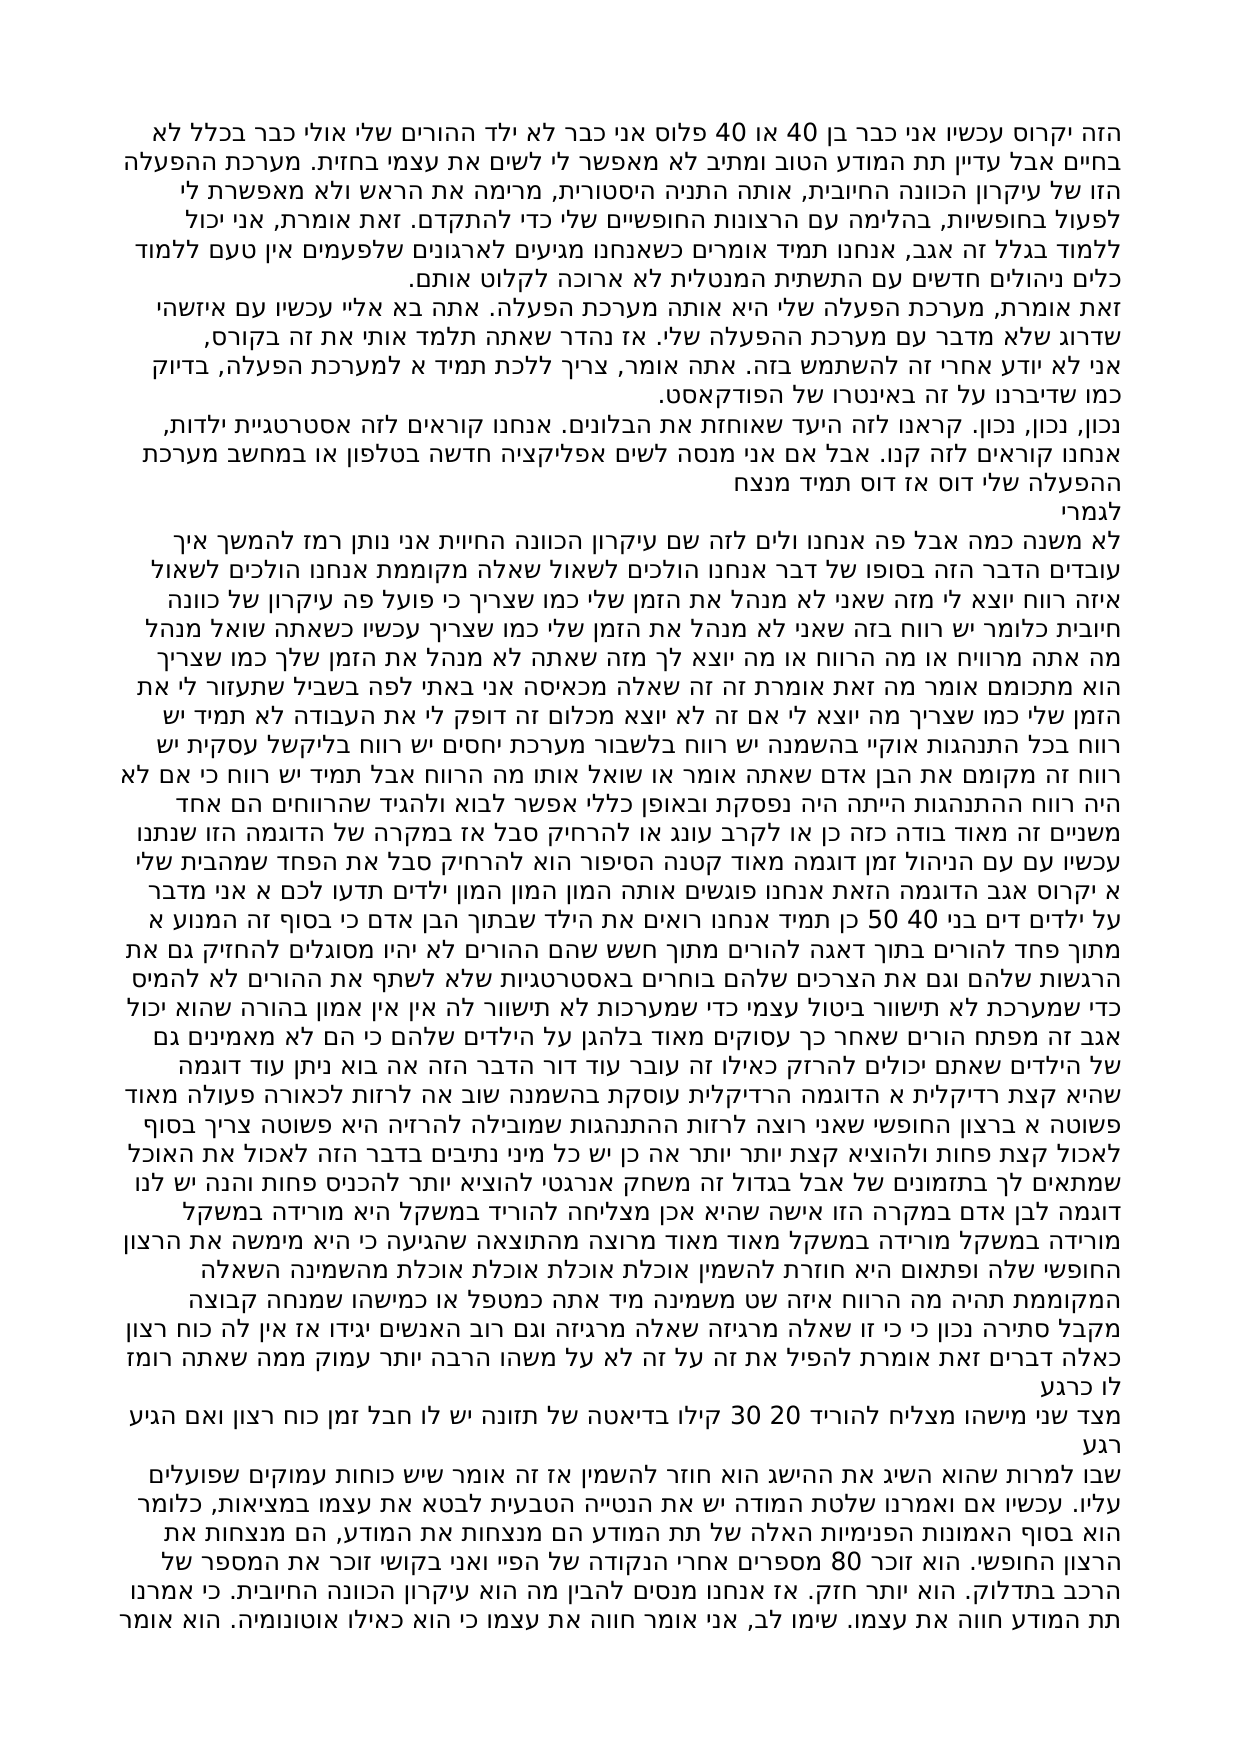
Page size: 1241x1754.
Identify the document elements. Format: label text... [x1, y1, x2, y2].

text לגמרי [118, 497, 1122, 526]
text אגב זה מפתח הורים שאחר כך עסוקים מאוד בלהגן על הילדים שלהם כי הם לא מאמינים גם של הילדים שאתם יכולים להרזק כאילו זה עובר עוד דור הדבר הזה אה בוא ניתן עוד דוגמה שהיא קצת רדיקלית א הדוגמה הרדיקלית עוסקת בהשמנה שוב אה לרזות לכאורה פעולה מאוד פשוטה א ברצון החופשי שאני רוצה לרזות ההתנהגות שמובילה להרזיה היא פשוטה צריך בסוף לאכול קצת פחות ולהוציא קצת יותר יותר אה כן יש כל מיני נתיבים בדבר הזה לאכול את האוכל שמתאים לך בתזמונים של אבל בגדול זה משחק אנרגטי להוציא יותר להכניס פחות והנה יש לנו דוגמה לבן אדם במקרה הזו אישה שהיא אכן מצליחה להוריד במשקל היא מורידה במשקל מורידה במשקל מורידה במשקל מאוד מאוד מרוצה מהתוצאה שהגיעה כי היא מימשה את הרצון החופשי שלה ופתאום היא חוזרת להשמין אוכלת אוכלת אוכלת אוכלת מהשמינה השאלה המקוממת תהיה מה הרווח איזה שט משמינה מיד אתה כמטפל או כמישהו שמנחה קבוצה מקבל סתירה נכון כי כי זו שאלה מרגיזה שאלה מרגיזה וגם רוב האנשים יגידו אז אין לה כוח רצון כאלה דברים זאת אומרת להפיל את זה על זה לא על משהו הרבה יותר עמוק ממה שאתה רומז לו כרגע [118, 1022, 1122, 1401]
text נכון, נכון, נכון. קראנו לזה היעד שאוחזת את הבלונים. אנחנו קוראים לזה אסטרטגיית ילדות, אנחנו קוראים לזה קנו. אבל אם אני מנסה לשים אפליקציה חדשה בטלפון או במחשב מערכת ההפעלה שלי דוס אז דוס תמיד מנצח [118, 410, 1122, 497]
text זאת אומרת, מערכת הפעלה שלי היא אותה מערכת הפעלה. אתה בא אליי עכשיו עם איזשהי שדרוג שלא מדבר עם מערכת ההפעלה שלי. אז נהדר שאתה תלמד אותי את זה בקורס, [118, 293, 1122, 351]
text שבו למרות שהוא השיג את ההישג הוא חוזר להשמין אז זה אומר שיש כוחות עמוקים שפועלים עליו. עכשיו אם ואמרנו שלטת המודה יש את הנטייה הטבעית לבטא את עצמו במציאות, כלומר הוא בסוף האמונות הפנימיות האלה של תת המודע הם מנצחות את המודע, הם מנצחות את הרצון החופשי. הוא זוכר 80 מספרים אחרי הנקודה של הפיי ואני בקושי זוכר את המספר של הרכב בתדלוק. הוא יותר חזק. אז אנחנו מנסים להבין מה הוא עיקרון הכוונה החיובית. כי אמרנו תת המודע חווה את עצמו. שימו לב, אני אומר חווה את עצמו כי הוא כאילו אוטונומיה. הוא אומר הוא הוא מייצר את הנפרדות הוא אומר טל אתה לא מבין שום דבר מושכות אליי אז נגיד בדוגמה הזאתי אנחנו יכולים לגלות סיפור שבאה בצעירותה כשהיא הייתה מאוד מאוד אטרקטיבית היא תקפה מינית כמובן אירוע מאוד מאוד תראומרטי כמובן רגש א נוראי חוויה נוראית ותת עמודה זוכרים שאמרנו בעבר אומר אוקיי פעם מצדה נפלה שנית מצדה לא תיפול הוא שודו אם המסקנה של תת המודה הייתה אני ותקף כי אני הייתי אטרקטיבית יכול להיות שאסטרטגיית ילדות אחת תהיה אני לא אהיה אטרקטיבית ויכול להיות שהשמנה הוא מנגנון הגנה אינטליגנטי מאוד מבחינת תת המודע כדי לא להיות אטרקטיבית ולכן למנוע את מצדה את האסון שמגיעה עכשיו מה שקורה זה שהגברת הזו שמה מאמצים אדירים כדי לרזות כי זה חשוב כי זה מעניין אותה כי היא רוצה להיות אטרקטיבית אבל יש נקודה מסוימת שבמבחנת עמודה היא הופכת להיות אטרקטיבית. הוא אומר לה סטופ מתוקה שלי מושכות אלי [118, 1460, 1122, 1635]
text כן את לא יודעת כמה פעמים אנחנו פוגשים את זה בקורסים שאנשים מנפנפים בערכים אבל בעצם הערכים הם מלא תא שמכסים פחדים. כלומר, מתוך הפחד, למה יקרה אם אני אשים את עצמי בחזיל, שזה הבית יערס, אני בונה אסטרטגיה של צניעות, של ענווה, של נתינה, שלחשוב קודם על האחר, שפחות לחשוב על עצמי בשלבים האלה. והנה עכשיו אני הולך ולומד ניהול זמן ואומרים לי א חשוב אה לא דחוף, שים את עצמך, את הדברים שלך קודם. וזה ברור כי זה מה שאני רוצה לעשות כדי לקטן ב בעבודה אבל בשנייה שמגיע המנהל הראשון ודופק לדורך תקשיב אני חייב ממך עזרה מה שמרים את הראש זה פחד היסטורי התניה ההיסטורית תת מודע טוב ומתיב שאומר תקשיב טל אתה יודע מה קורה אם אתה שם את עצמך ב מראש בחזית אם אתה תשים את עצמך בחזית ולא עכשיו תעזור לבן אדם הזה שרוצה לא תקל על העומס שלו הבית הזה יקרוס עכשיו אני כבר בן 40 או 40 פלוס אני כבר לא ילד ההורים שלי אולי כבר בכלל לא בחיים אבל עדיין תת המודע הטוב ומתיב לא מאפשר לי לשים את עצמי בחזית. מערכת ההפעלה הזו של עיקרון הכוונה החיובית, אותה התניה היסטורית, מרימה את הראש ולא מאפשרת לי לפעול בחופשיות, בהלימה עם הרצונות החופשיים שלי כדי להתקדם. זאת אומרת, אני יכול ללמוד בגלל זה אגב, אנחנו תמיד אומרים כשאנחנו מגיעים לארגונים שלפעמים אין טעם ללמוד כלים ניהולים חדשים עם התשתית המנטלית לא ארוכה לקלוט אותם. [118, 118, 1122, 293]
text מצד שני מישהו מצליח להוריד 20 30 קילו בדיאטה של תזונה יש לו חבל זמן כוח רצון ואם הגיע רגע [118, 1401, 1122, 1460]
text לא משנה כמה אבל פה אנחנו ולים לזה שם עיקרון הכוונה החיוית אני נותן רמז להמשך איך עובדים הדבר הזה בסופו של דבר אנחנו הולכים לשאול שאלה מקוממת אנחנו הולכים לשאול איזה רווח יוצא לי מזה שאני לא מנהל את הזמן שלי כמו שצריך כי פועל פה עיקרון של כוונה חיובית כלומר יש רווח בזה שאני לא מנהל את הזמן שלי כמו שצריך עכשיו כשאתה שואל מנהל מה אתה מרוויח או מה הרווח או מה יוצא לך מזה שאתה לא מנהל את הזמן שלך כמו שצריך הוא מתכומם אומר מה זאת אומרת זה זה שאלה מכאיסה אני באתי לפה בשביל שתעזור לי את הזמן שלי כמו שצריך מה יוצא לי אם זה לא יוצא מכלום זה דופק לי את העבודה לא תמיד יש רווח בכל התנהגות אוקיי בהשמנה יש רווח בלשבור מערכת יחסים יש רווח בליקשל עסקית יש רווח זה מקומם את הבן אדם שאתה אומר או שואל אותו מה הרווח אבל תמיד יש רווח כי אם לא היה רווח ההתנהגות הייתה היה נפסקת ובאופן כללי אפשר לבוא ולהגיד שהרווחים הם אחד משניים זה מאוד בודה כזה כן או לקרב עונג או להרחיק סבל אז במקרה של הדוגמה הזו שנתנו עכשיו עם עם הניהול זמן דוגמה מאוד קטנה הסיפור הוא להרחיק סבל את הפחד שמהבית שלי א יקרוס אגב הדוגמה הזאת אנחנו פוגשים אותה המון המון המון ילדים תדעו לכם א אני מדבר על ילדים דים בני 40 50 כן תמיד אנחנו רואים את הילד שבתוך הבן אדם כי בסוף זה המנוע א מתוך פחד להורים בתוך דאגה להורים מתוך חשש שהם ההורים לא יהיו מסוגלים להחזיק גם את הרגשות שלהם וגם את הצרכים שלהם בוחרים באסטרטגיות שלא לשתף את ההורים לא להמיס כדי שמערכת לא תישוור ביטול עצמי כדי שמערכות לא תישוור לה אין אין אמון בהורה שהוא יכול [118, 526, 1122, 1022]
text אני לא יודע אחרי זה להשתמש בזה. אתה אומר, צריך ללכת תמיד א למערכת הפעלה, בדיוק כמו שדיברנו על זה באינטרו של הפודקאסט. [118, 351, 1122, 410]
